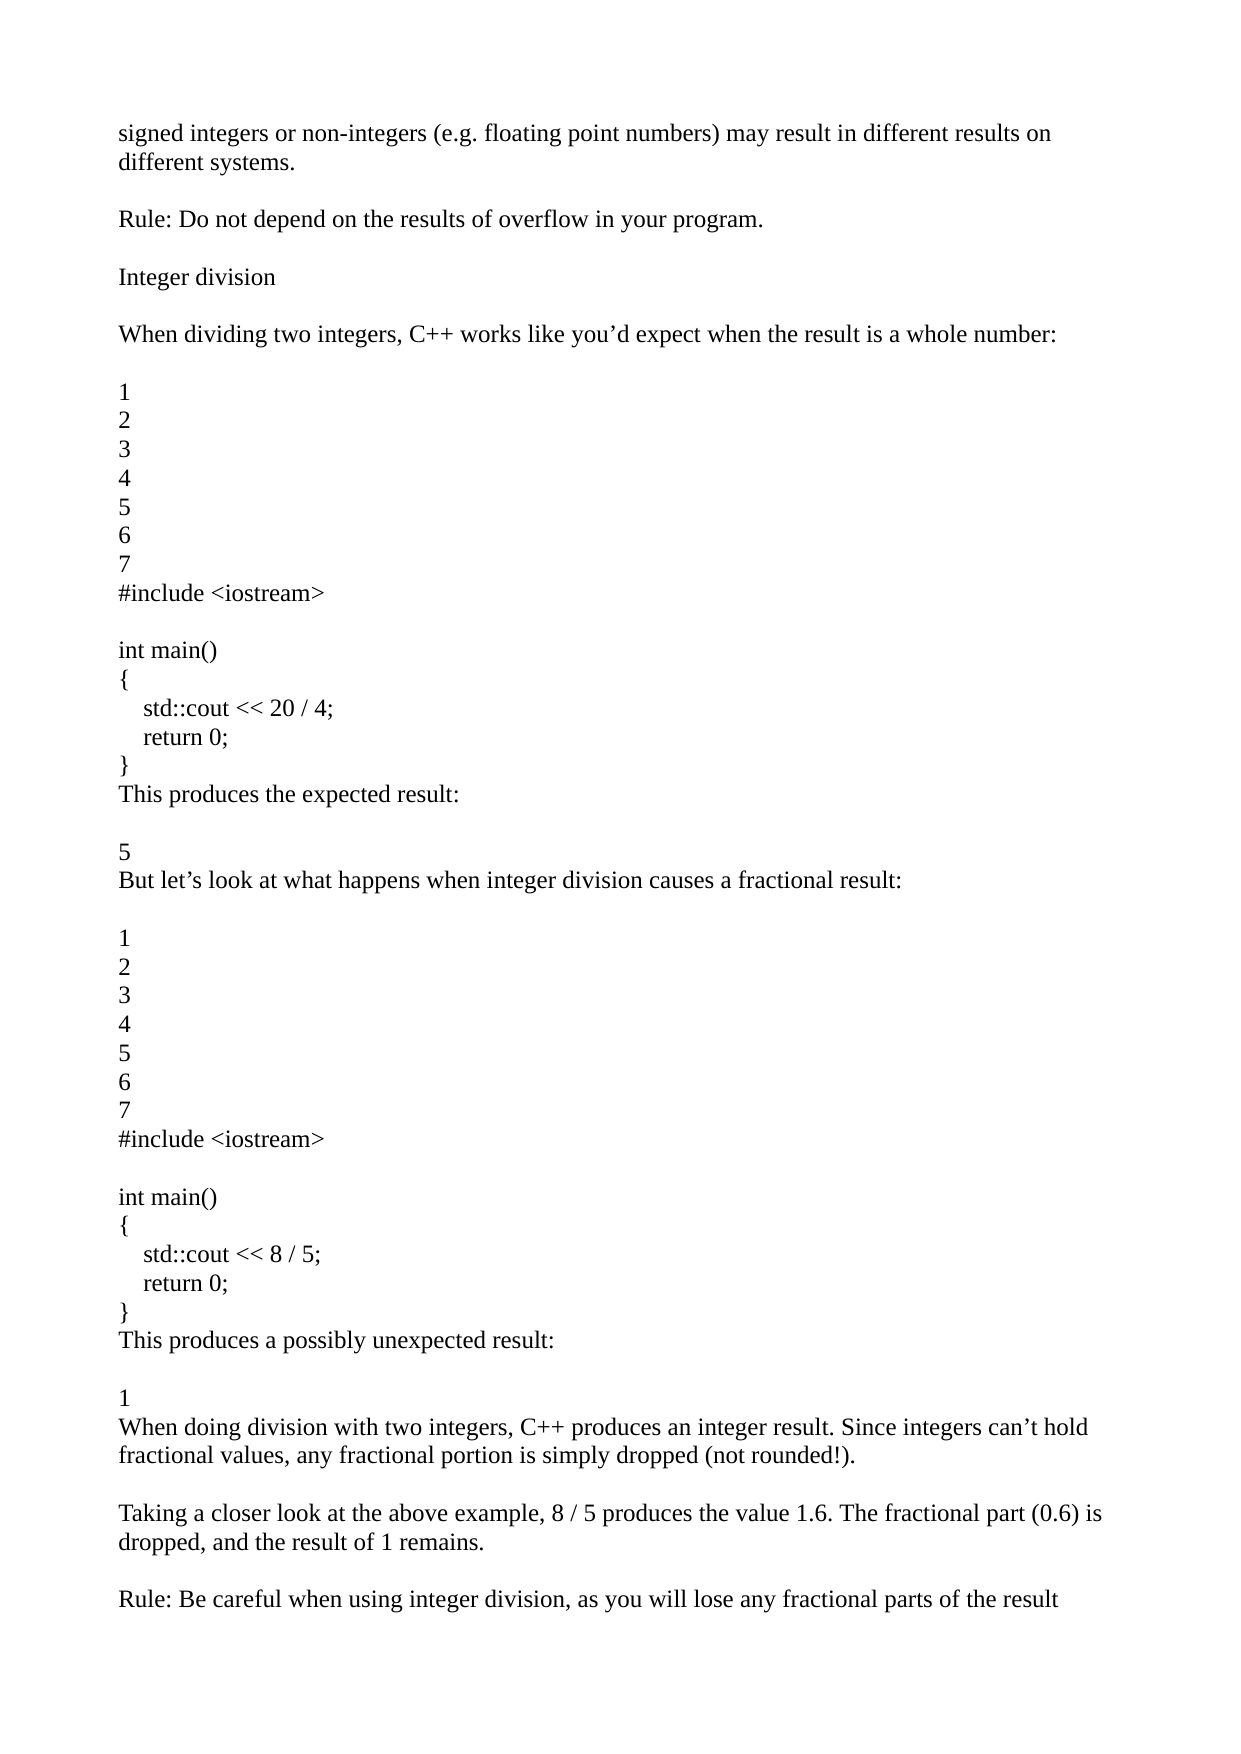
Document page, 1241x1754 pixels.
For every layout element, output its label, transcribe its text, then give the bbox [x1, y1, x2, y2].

text 1 [118, 1383, 1122, 1412]
text signed integers or non-integers (e.g. floating point numbers) may result in different results on different systems. [118, 118, 1122, 176]
text Rule: Do not depend on the results of overflow in your program. [118, 204, 1122, 233]
text 6 [118, 521, 1122, 549]
text 1 [118, 923, 1122, 952]
text 5 [118, 1038, 1122, 1067]
text 2 [118, 952, 1122, 981]
text This produces a possibly unexpected result: [118, 1326, 1122, 1354]
text std::cout << 8 / 5; [118, 1239, 1122, 1268]
text } [118, 751, 1122, 779]
text When doing division with two integers, C++ produces an integer result. Since integers can’t hold fractional values, any fractional portion is simply dropped (not rounded!). [118, 1412, 1122, 1469]
text Integer division [118, 262, 1122, 291]
text Rule: Be careful when using integer division, as you will lose any fractional parts of the result [118, 1584, 1122, 1613]
text 3 [118, 981, 1122, 1009]
text 5 [118, 492, 1122, 521]
text 3 [118, 434, 1122, 463]
text std::cout << 20 / 4; [118, 693, 1122, 722]
text return 0; [118, 1268, 1122, 1297]
text 7 [118, 1096, 1122, 1124]
text int main() [118, 636, 1122, 664]
text #include <iostream> [118, 1124, 1122, 1153]
text 4 [118, 1009, 1122, 1038]
text int main() [118, 1182, 1122, 1211]
text 2 [118, 406, 1122, 434]
text 5 [118, 837, 1122, 866]
text Taking a closer look at the above example, 8 / 5 produces the value 1.6. The fractional part (0.6) is dropped, and the result of 1 remains. [118, 1498, 1122, 1556]
text 1 [118, 377, 1122, 406]
text 6 [118, 1067, 1122, 1096]
text 4 [118, 463, 1122, 492]
text { [118, 1211, 1122, 1239]
text When dividing two integers, C++ works like you’d expect when the result is a whole number: [118, 319, 1122, 348]
text return 0; [118, 722, 1122, 751]
text But let’s look at what happens when integer division causes a fractional result: [118, 866, 1122, 894]
text { [118, 664, 1122, 693]
text 7 [118, 549, 1122, 578]
text This produces the expected result: [118, 779, 1122, 808]
text } [118, 1297, 1122, 1326]
text #include <iostream> [118, 578, 1122, 607]
